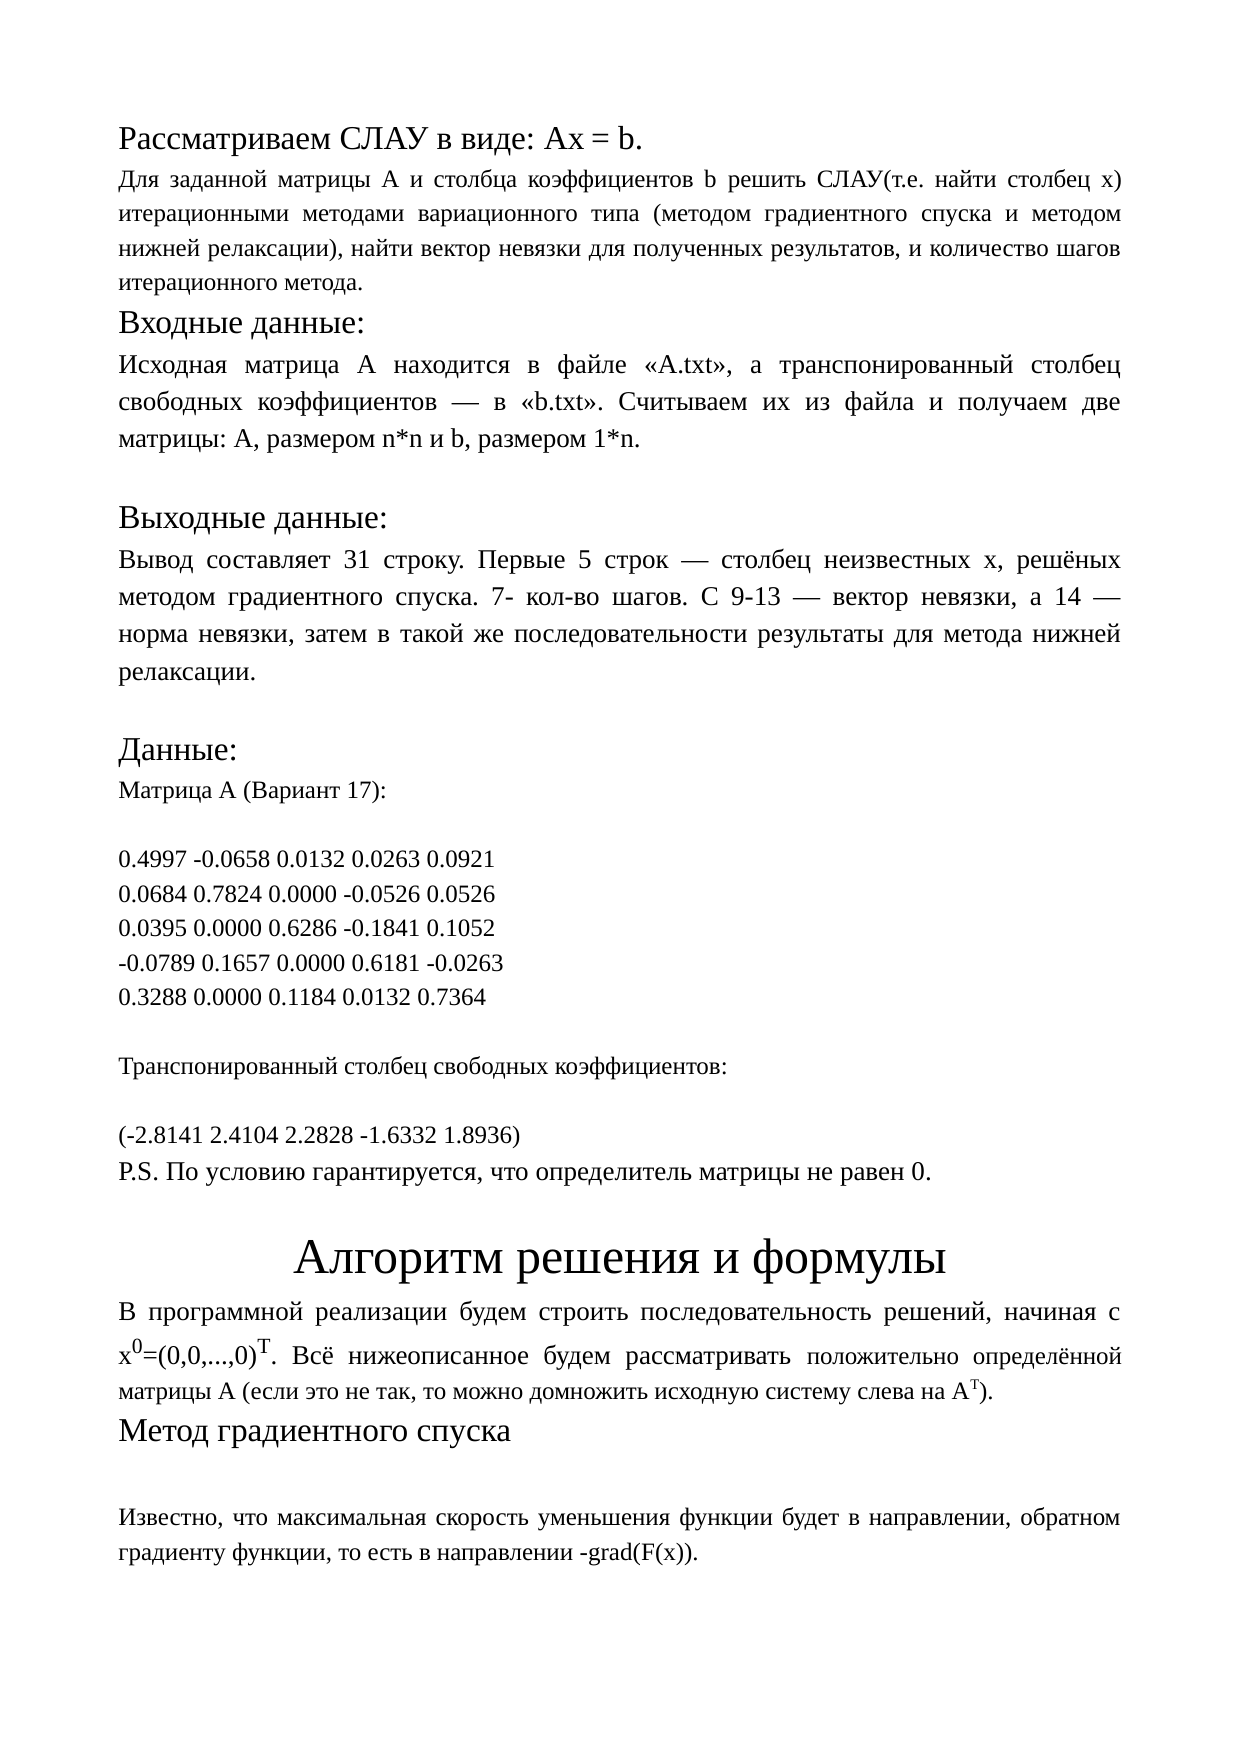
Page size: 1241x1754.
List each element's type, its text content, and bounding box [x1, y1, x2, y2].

text Вывод составляет 31 строку. Первые 5 строк — столбец неизвестных x, решёных методом градиентного спуска. 7- кол-во шагов. C 9-13 — вектор невязки, а 14 — норма невязки, затем в такой же последовательности результаты для метода нижней релаксации. [118, 543, 1122, 686]
text 0.3288 0.0000 0.1184 0.0132 0.7364 [118, 982, 1122, 1011]
text -0.0789 0.1657 0.0000 0.6181 -0.0263 [118, 948, 1122, 977]
text Метод градиентного спуска [118, 1410, 1122, 1448]
text Для заданной матрицы А и столбца коэффициентов b решить СЛАУ(т.е. найти столбец х) итерационными методами вариационного типа (методом градиентного спуска и методом нижней релаксации), найти вектор невязки для полученных результатов, и количество шагов итерационного метода. [118, 164, 1122, 296]
text В программной реализации будем строить последовательность решений, начиная с x0=(0,0,...,0)T. Всё нижеописанное будем рассматривать положительно определённой матрицы А (если это не так, то можно домножить исходную систему слева на АT). [118, 1295, 1122, 1404]
text 0.0395 0.0000 0.6286 -0.1841 0.1052 [118, 913, 1122, 942]
text Входные данные: [118, 302, 1122, 340]
text Рассматриваем СЛАУ в виде: Ax = b. [118, 118, 1122, 156]
text 0.0684 0.7824 0.0000 -0.0526 0.0526 [118, 879, 1122, 908]
text 0.4997 -0.0658 0.0132 0.0263 0.0921 [118, 844, 1122, 873]
text Данные: [118, 729, 1122, 768]
text Матрица А (Вариант 17): [118, 775, 1122, 804]
text Исходная матрица А находится в файле «А.txt», а транспонированный столбец свободных коэффициентов — в «b.txt». Считываем их из файла и получаем две матрицы: А, размером n*n и b, размером 1*n. [118, 348, 1122, 454]
text Известно, что максимальная скорость уменьшения функции будет в направлении, обратном градиенту функции, то есть в направлении -grad(F(x)). [118, 1502, 1122, 1565]
text Выходные данные: [118, 497, 1122, 535]
text Алгоритм решения и формулы [118, 1226, 1122, 1284]
text Транспонированный столбец свободных коэффициентов: [118, 1051, 1122, 1080]
text P.S. По условию гарантируется, что определитель матрицы не равен 0. [118, 1155, 1122, 1186]
text (-2.8141 2.4104 2.2828 -1.6332 1.8936) [118, 1120, 1122, 1149]
